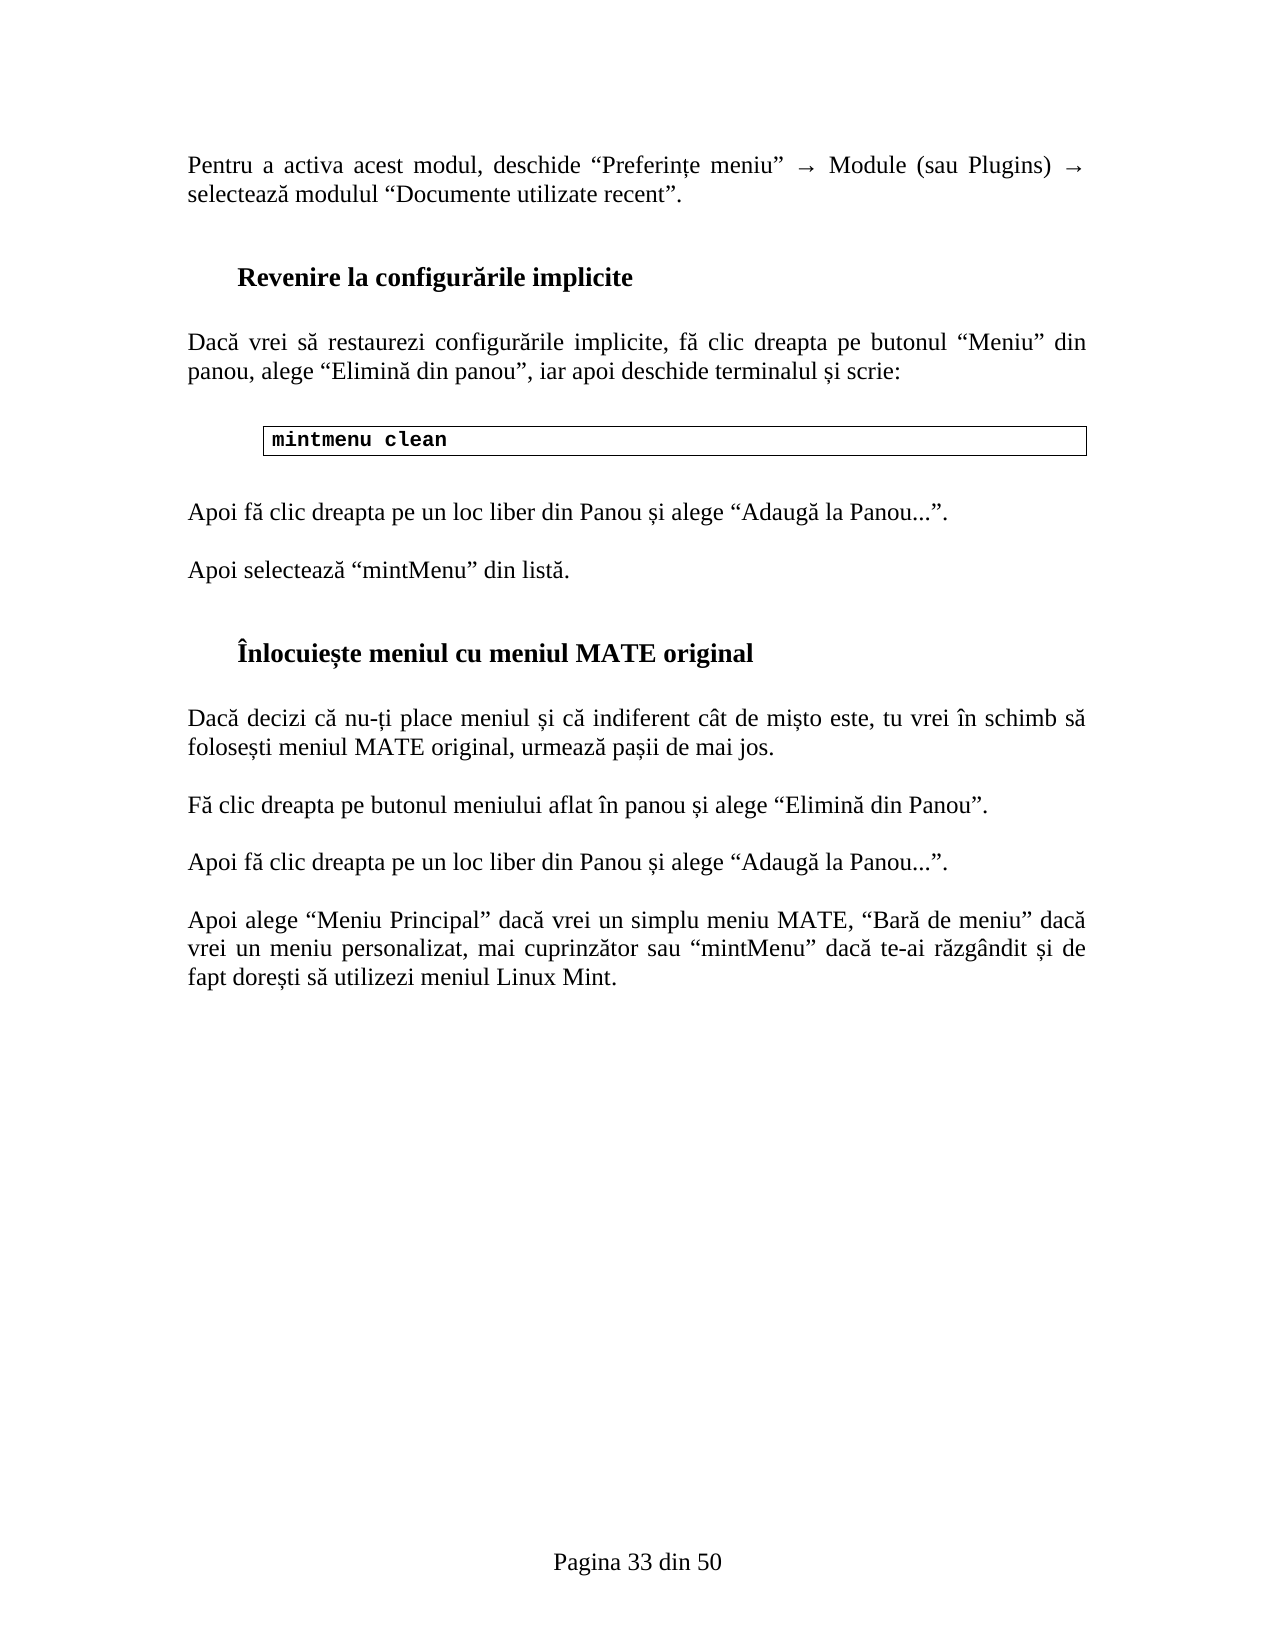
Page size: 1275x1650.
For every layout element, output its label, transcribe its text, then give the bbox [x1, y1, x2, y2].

text Apoi selectează “mintMenu” din listă. [187, 555, 1087, 583]
subtitle Înlocuiește meniul cu meniul MATE original [187, 637, 1087, 668]
text Dacă decizi că nu-ți place meniul și că indiferent cât de mișto este, tu vrei în schimb să folosești meniul MATE original, urmează pașii de mai jos. [187, 703, 1087, 761]
subtitle Revenire la configurările implicite [187, 261, 1087, 292]
text Dacă vrei să restaurezi configurările implicite, fă clic dreapta pe butonul “Meniu” din panou, alege “Elimină din panou”, iar apoi deschide terminalul și scrie: [187, 327, 1087, 385]
text mintmenu clean [264, 427, 1086, 455]
text Apoi fă clic dreapta pe un loc liber din Panou și alege “Adaugă la Panou...”. [187, 497, 1087, 526]
text Apoi fă clic dreapta pe un loc liber din Panou și alege “Adaugă la Panou...”. [187, 847, 1087, 876]
text Apoi alege “Meniu Principal” dacă vrei un simplu meniu MATE, “Bară de meniu” dacă vrei un meniu personalizat, mai cuprinzător sau “mintMenu” dacă te-ai răzgândit și de fapt dorești să utilizezi meniul Linux Mint. [187, 905, 1087, 991]
text Fă clic dreapta pe butonul meniului aflat în panou și alege “Elimină din Panou”. [187, 790, 1087, 818]
